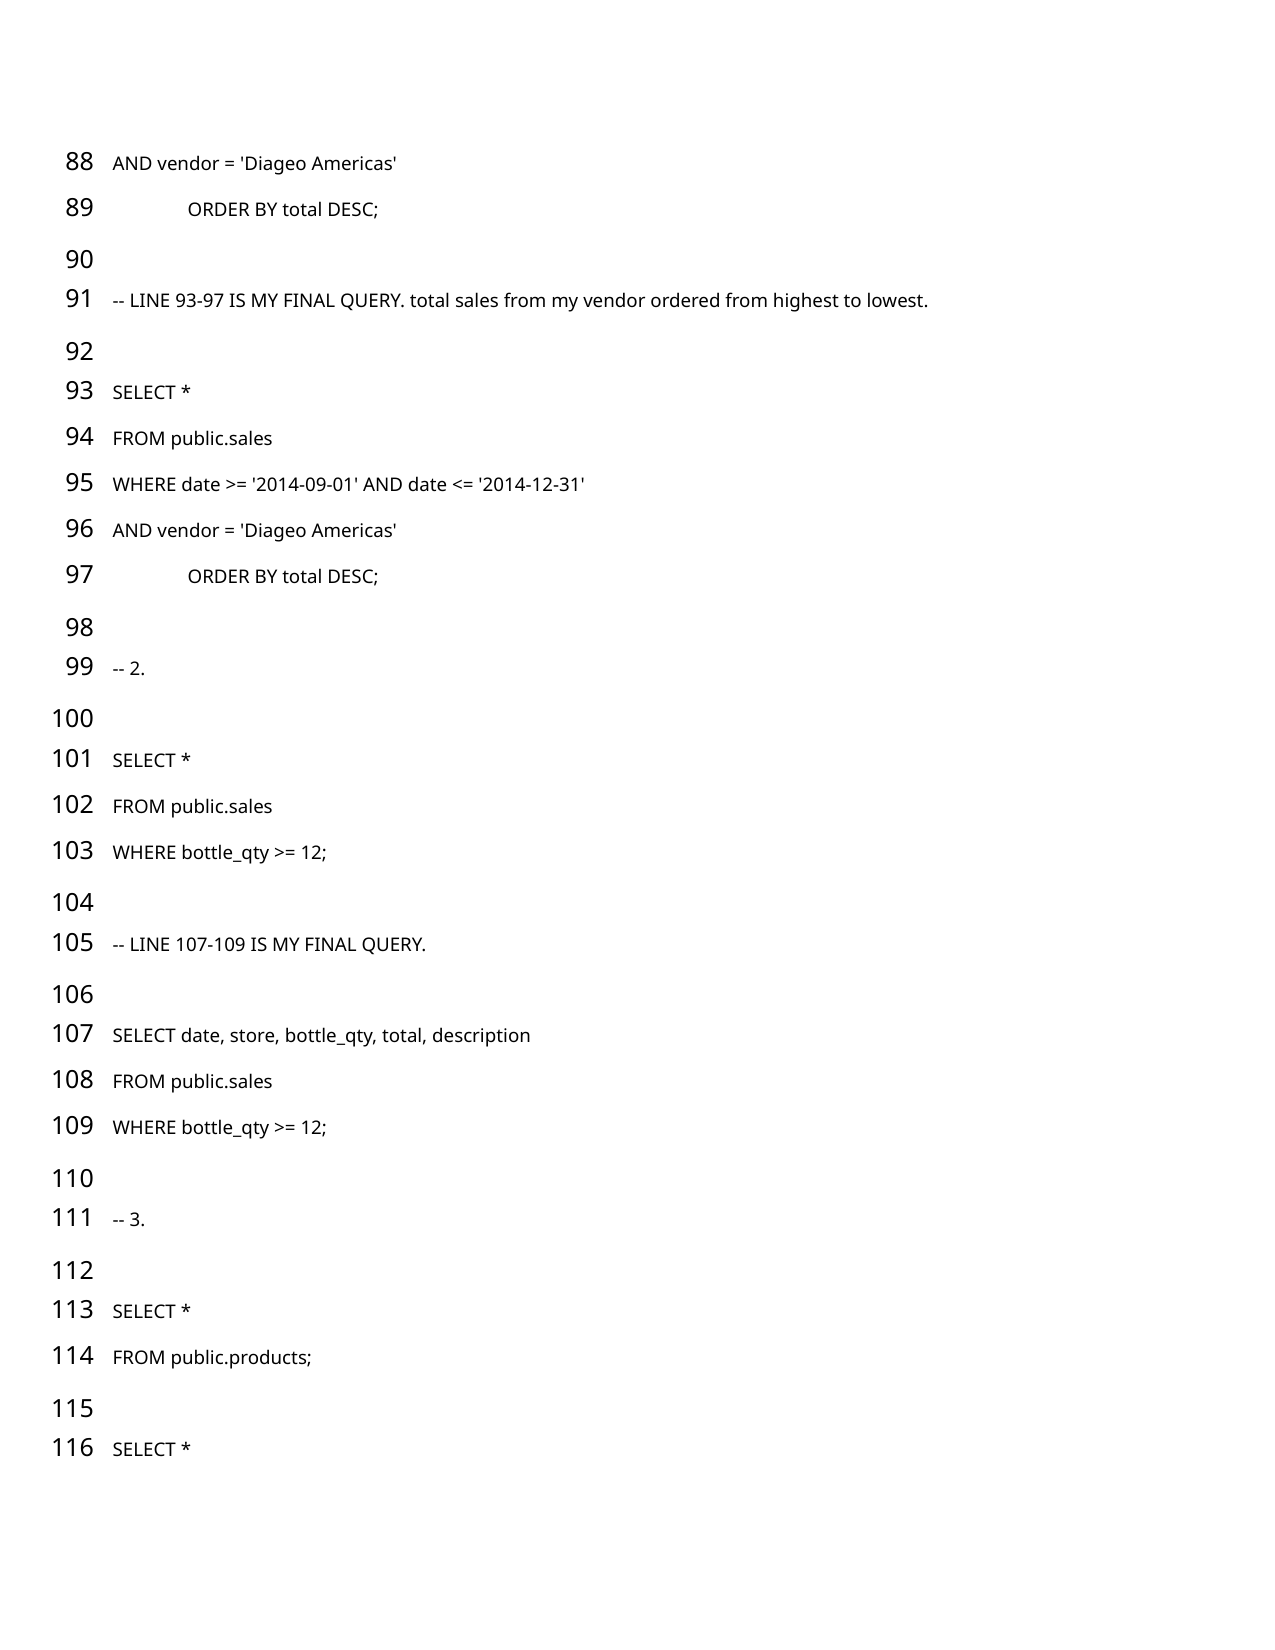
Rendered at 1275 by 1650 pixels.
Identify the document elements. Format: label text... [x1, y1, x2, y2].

text FROM public.sales [112, 426, 1162, 451]
text ORDER BY total DESC; [112, 563, 1162, 589]
text -- LINE 107-109 IS MY FINAL QUERY. [112, 931, 1162, 956]
text FROM public.sales [112, 1069, 1162, 1094]
text -- 2. [112, 655, 1162, 681]
text AND vendor = 'Diageo Americas' [112, 517, 1162, 543]
text -- 3. [112, 1207, 1162, 1232]
text WHERE bottle_qty >= 12; [112, 1115, 1162, 1140]
text SELECT * [112, 380, 1162, 405]
text WHERE date >= '2014-09-01' AND date <= '2014-12-31' [112, 472, 1162, 497]
text ORDER BY total DESC; [112, 196, 1162, 221]
text WHERE bottle_qty >= 12; [112, 839, 1162, 864]
text SELECT date, store, bottle_qty, total, description [112, 1023, 1162, 1048]
text FROM public.sales [112, 793, 1162, 819]
text SELECT * [112, 1436, 1162, 1462]
text SELECT * [112, 1298, 1162, 1324]
text SELECT * [112, 747, 1162, 773]
text -- LINE 93-97 IS MY FINAL QUERY. total sales from my vendor ordered from highest to lowest. [112, 288, 1162, 313]
text FROM public.products; [112, 1344, 1162, 1370]
text AND vendor = 'Diageo Americas' [112, 150, 1162, 176]
